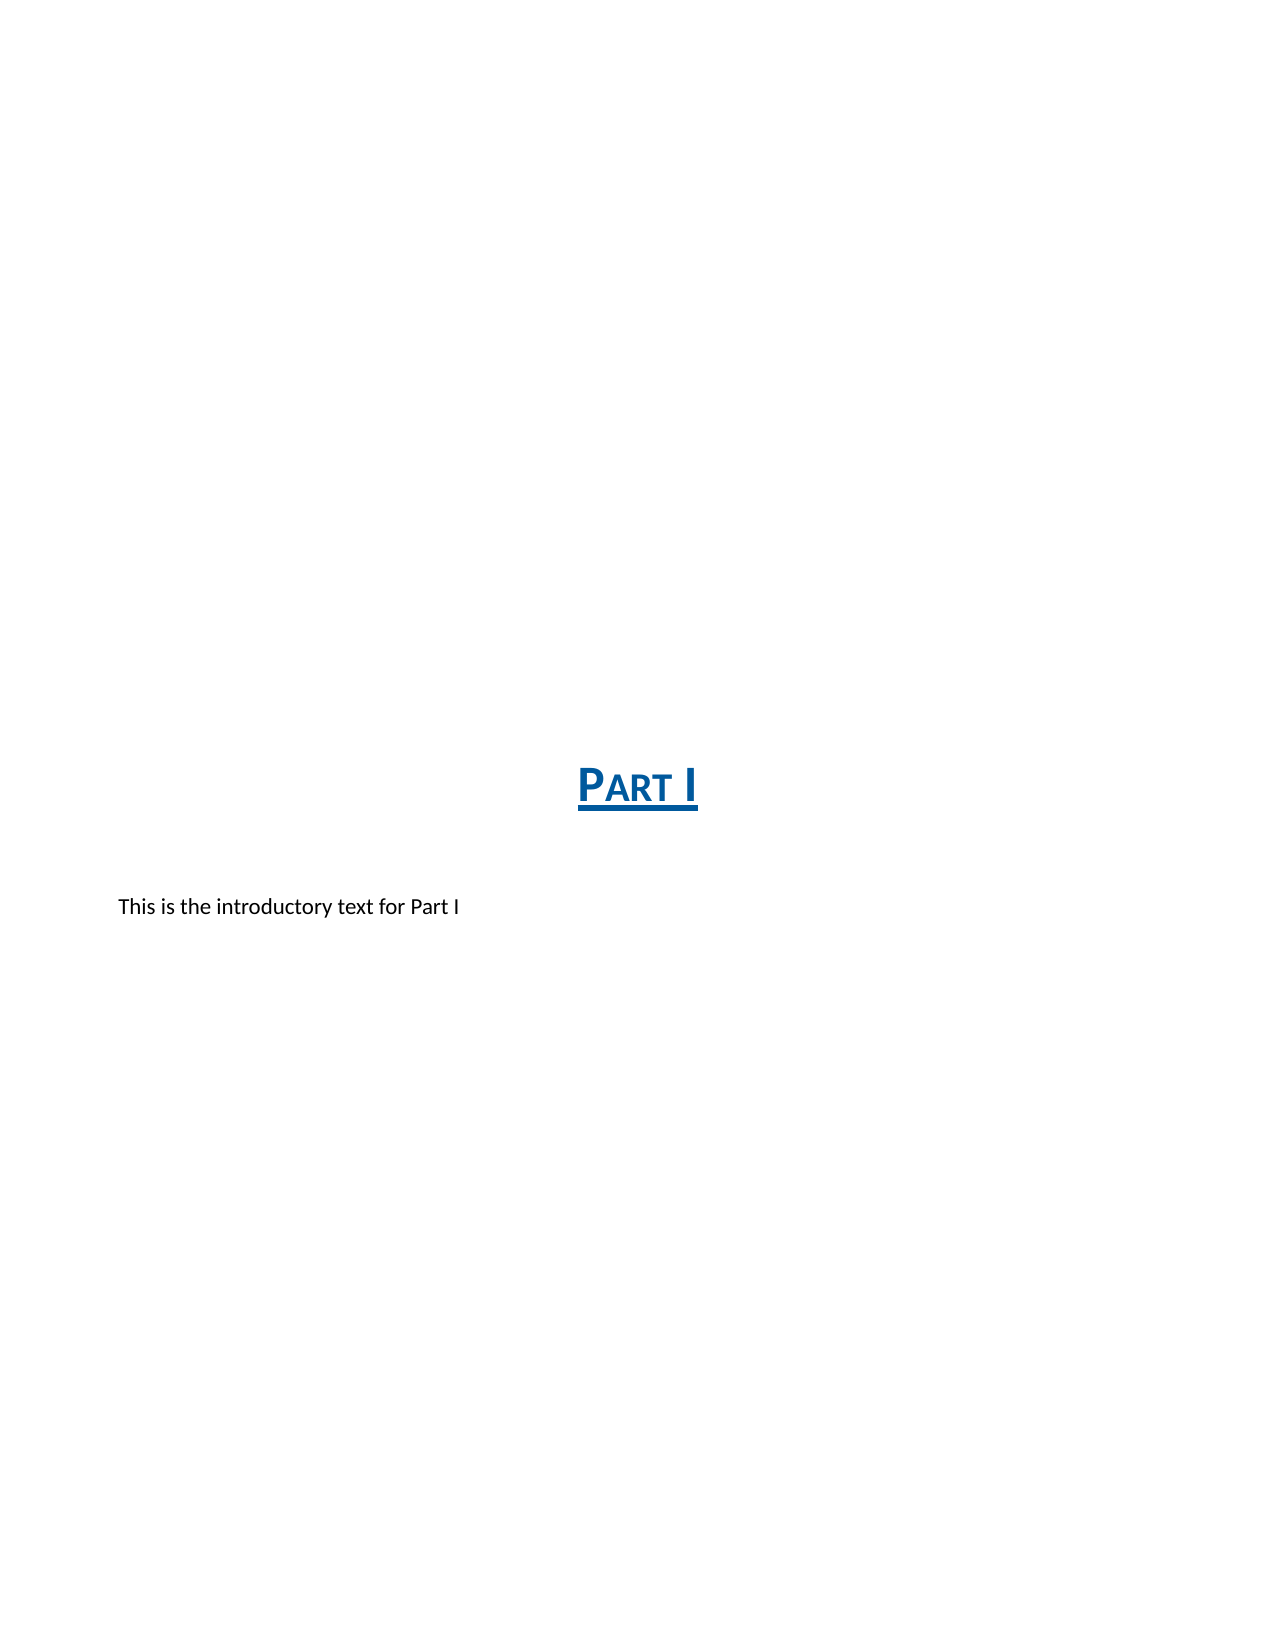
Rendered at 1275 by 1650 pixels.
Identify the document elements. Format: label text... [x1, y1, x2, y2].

text This is the introductory text for Part I [118, 892, 1157, 920]
subtitle Part I [118, 749, 1157, 817]
